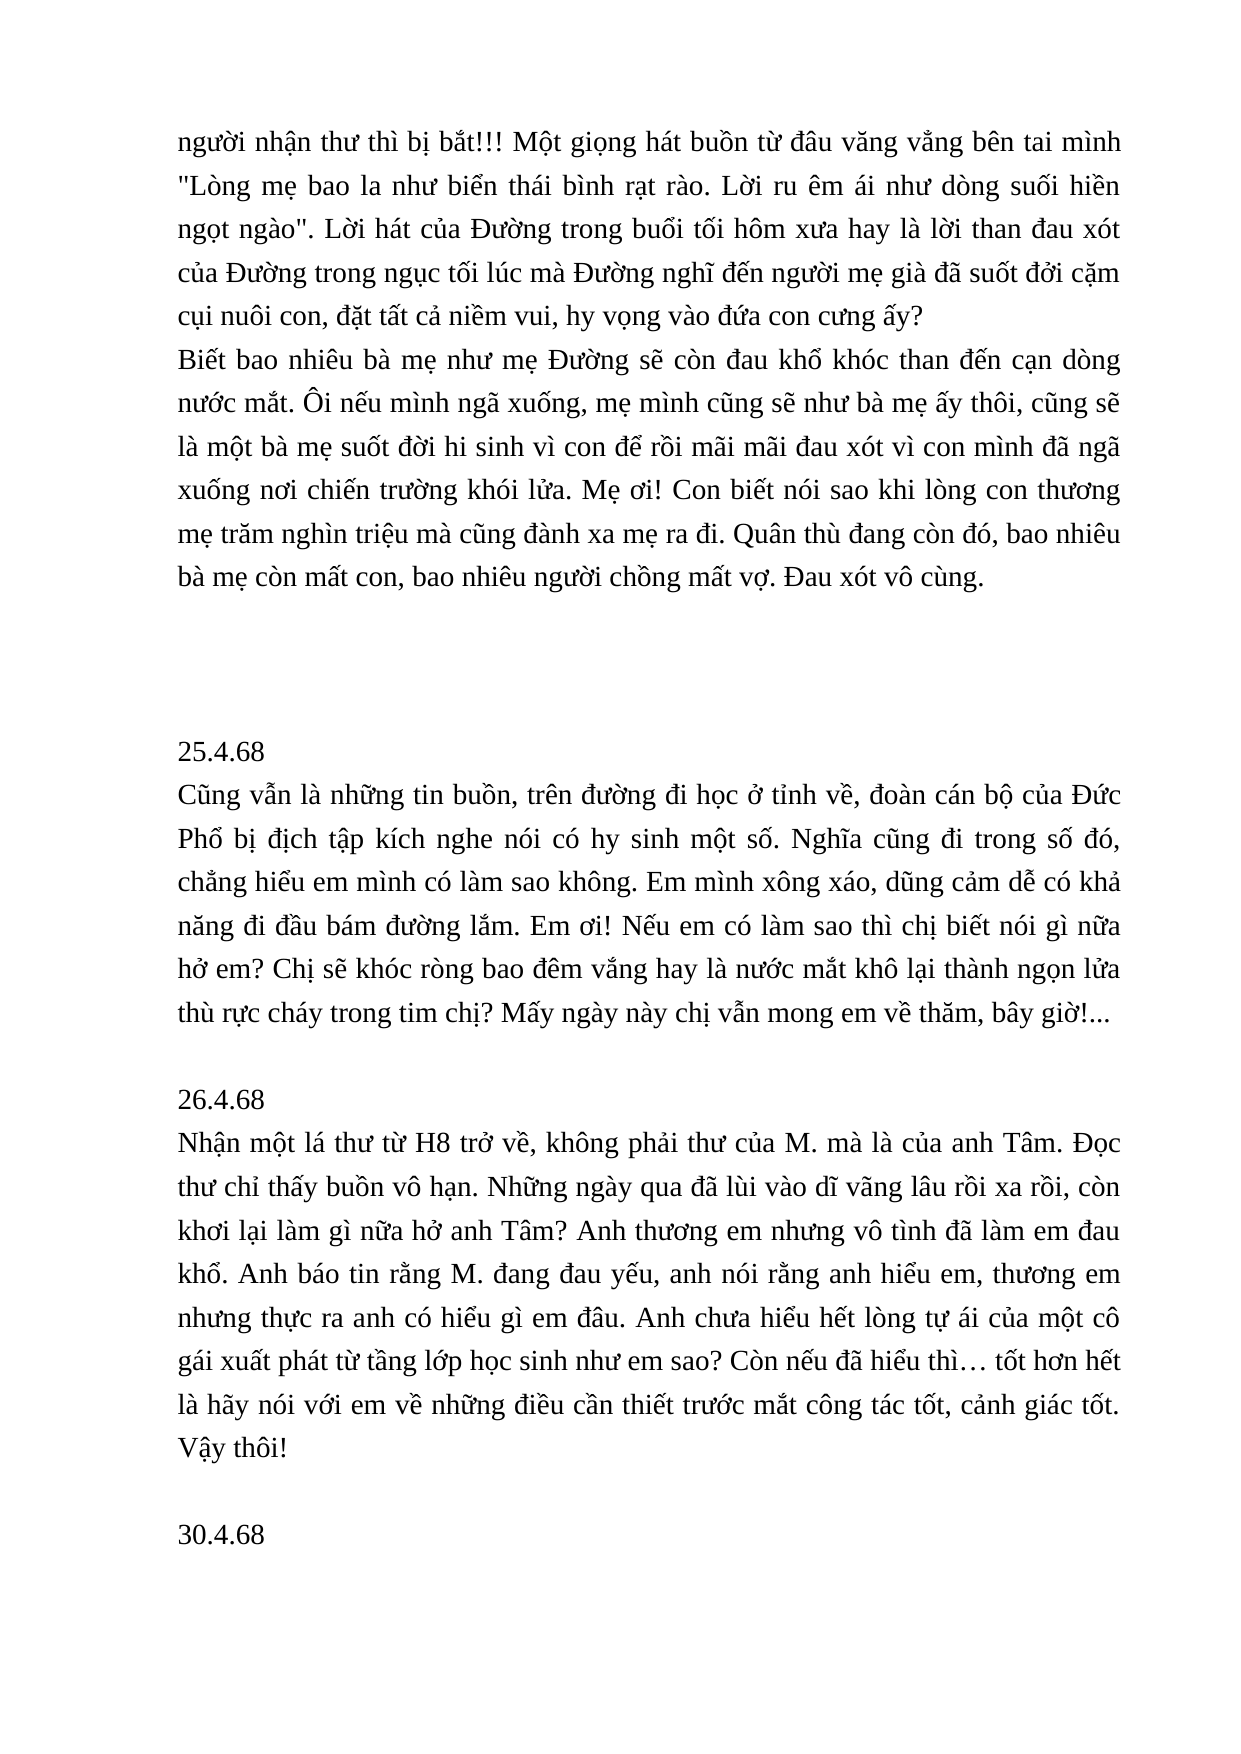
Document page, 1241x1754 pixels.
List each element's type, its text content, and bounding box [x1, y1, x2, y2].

text 25.4.68 [177, 734, 1122, 767]
text Cũng vẫn là những tin buồn, trên đường đi học ở tỉnh về, đoàn cán bộ của Đức Phổ bị địch tập kích nghe nói có hy sinh một số. Nghĩa cũng đi trong số đó, chẳng hiểu em mình có làm sao không. Em mình xông xáo, dũng cảm dễ có khả năng đi đầu bám đường lắm. Em ơi! Nếu em có làm sao thì chị biết nói gì nữa hở em? Chị sẽ khóc ròng bao đêm vắng hay là nước mắt khô lại thành ngọn lửa thù rực cháy trong tim chị? Mấy ngày này chị vẫn mong em về thăm, bây giờ!... [177, 777, 1122, 1028]
text Nhận một lá thư từ H8 trở về, không phải thư của M. mà là của anh Tâm. Đọc thư chỉ thấy buồn vô hạn. Những ngày qua đã lùi vào dĩ vãng lâu rồi xa rồi, còn khơi lại làm gì nữa hở anh Tâm? Anh thương em nhưng vô tình đã làm em đau khổ. Anh báo tin rằng M. đang đau yếu, anh nói rằng anh hiểu em, thương em nhưng thực ra anh có hiểu gì em đâu. Anh chưa hiểu hết lòng tự ái của một cô gái xuất phát từ tầng lớp học sinh như em sao? Còn nếu đã hiểu thì… tốt hơn hết là hãy nói với em về những điều cần thiết trước mắt công tác tốt, cảnh giác tốt. Vậy thôi! [177, 1126, 1122, 1464]
text Biết bao nhiêu bà mẹ như mẹ Đường sẽ còn đau khổ khóc than đến cạn dòng nước mắt. Ôi nếu mình ngã xuống, mẹ mình cũng sẽ như bà mẹ ấy thôi, cũng sẽ là một bà mẹ suốt đời hi sinh vì con để rồi mãi mãi đau xót vì con mình đã ngã xuống nơi chiến trường khói lửa. Mẹ ơi! Con biết nói sao khi lòng con thương mẹ trăm nghìn triệu mà cũng đành xa mẹ ra đi. Quân thù đang còn đó, bao nhiêu bà mẹ còn mất con, bao nhiêu người chồng mất vợ. Đau xót vô cùng. [177, 342, 1122, 593]
text người nhận thư thì bị bắt!!! Một giọng hát buồn từ đâu văng vẳng bên tai mình "Lòng mẹ bao la như biển thái bình rạt rào. Lời ru êm ái như dòng suối hiền ngọt ngào". Lời hát của Đường trong buổi tối hôm xưa hay là lời than đau xót của Đường trong ngục tối lúc mà Đường nghĩ đến người mẹ già đã suốt đởi cặm cụi nuôi con, đặt tất cả niềm vui, hy vọng vào đứa con cưng ấy? [177, 124, 1122, 332]
text 26.4.68 [177, 1082, 1122, 1116]
text 30.4.68 [177, 1517, 1122, 1551]
